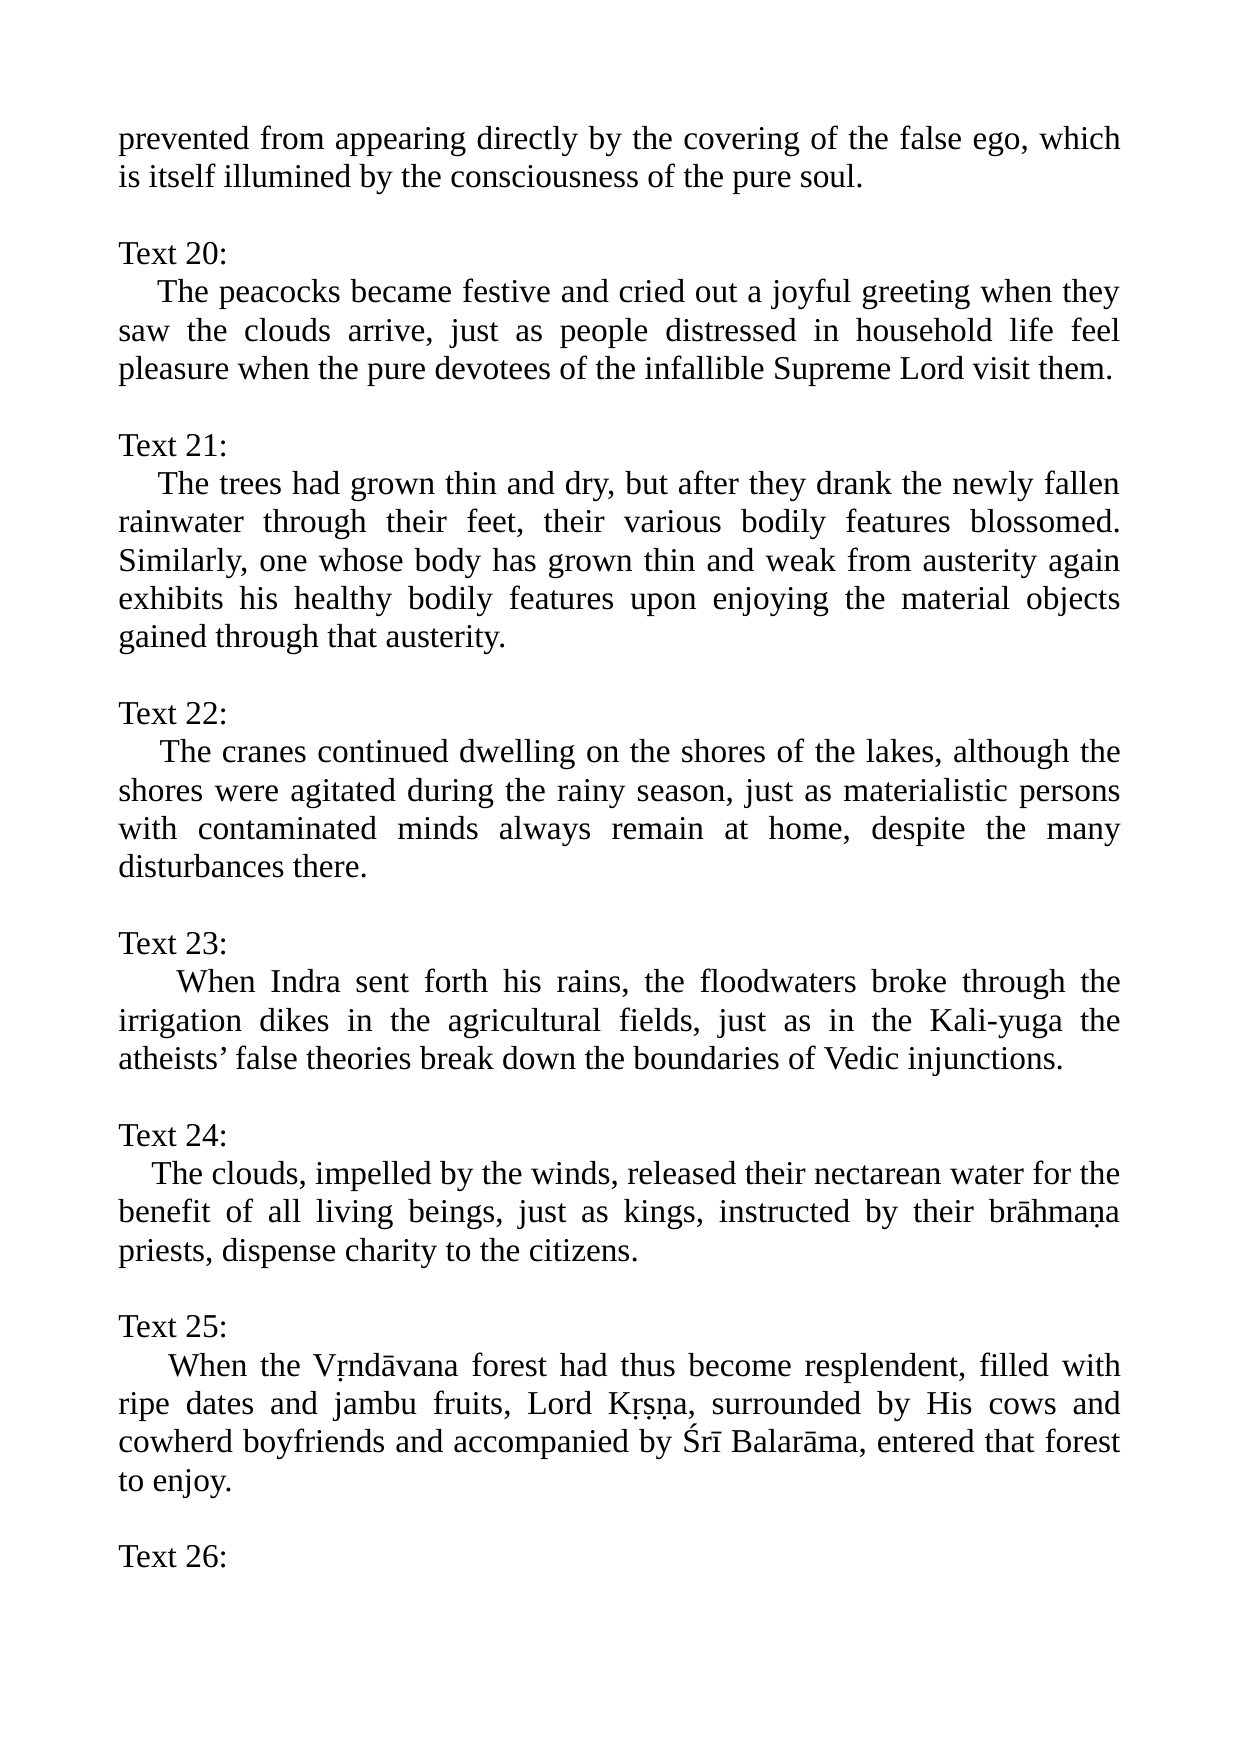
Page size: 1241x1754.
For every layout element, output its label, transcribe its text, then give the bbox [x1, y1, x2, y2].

text prevented from appearing directly by the covering of the false ego, which is itself illumined by the consciousness of the pure soul. [118, 118, 1122, 195]
text Text 26: [118, 1536, 1122, 1575]
text The cranes continued dwelling on the shores of the lakes, although the shores were agitated during the rainy season, just as materialistic persons with contaminated minds always remain at home, despite the many disturbances there. [118, 731, 1122, 885]
text Text 21: [118, 425, 1122, 463]
text When the Vṛndāvana forest had thus become resplendent, filled with ripe dates and jambu fruits, Lord Kṛṣṇa, surrounded by His cows and cowherd boyfriends and accompanied by Śrī Balarāma, entered that forest to enjoy. [118, 1345, 1122, 1498]
text When Indra sent forth his rains, the floodwaters broke through the irrigation dikes in the agricultural fields, just as in the Kali-yuga the atheists’ false theories break down the boundaries of Vedic injunctions. [118, 961, 1122, 1076]
text The clouds, impelled by the winds, released their nectarean water for the benefit of all living beings, just as kings, instructed by their brāhmaṇa priests, dispense charity to the citizens. [118, 1153, 1122, 1268]
text The trees had grown thin and dry, but after they drank the newly fallen rainwater through their feet, their various bodily features blossomed. Similarly, one whose body has grown thin and weak from austerity again exhibits his healthy bodily features upon enjoying the material objects gained through that austerity. [118, 463, 1122, 655]
text Text 22: [118, 693, 1122, 731]
text Text 23: [118, 923, 1122, 961]
text The peacocks became festive and cried out a joyful greeting when they saw the clouds arrive, just as people distressed in household life feel pleasure when the pure devotees of the infallible Supreme Lord visit them. [118, 271, 1122, 386]
text Text 24: [118, 1115, 1122, 1153]
text Text 25: [118, 1306, 1122, 1345]
text Text 20: [118, 233, 1122, 271]
